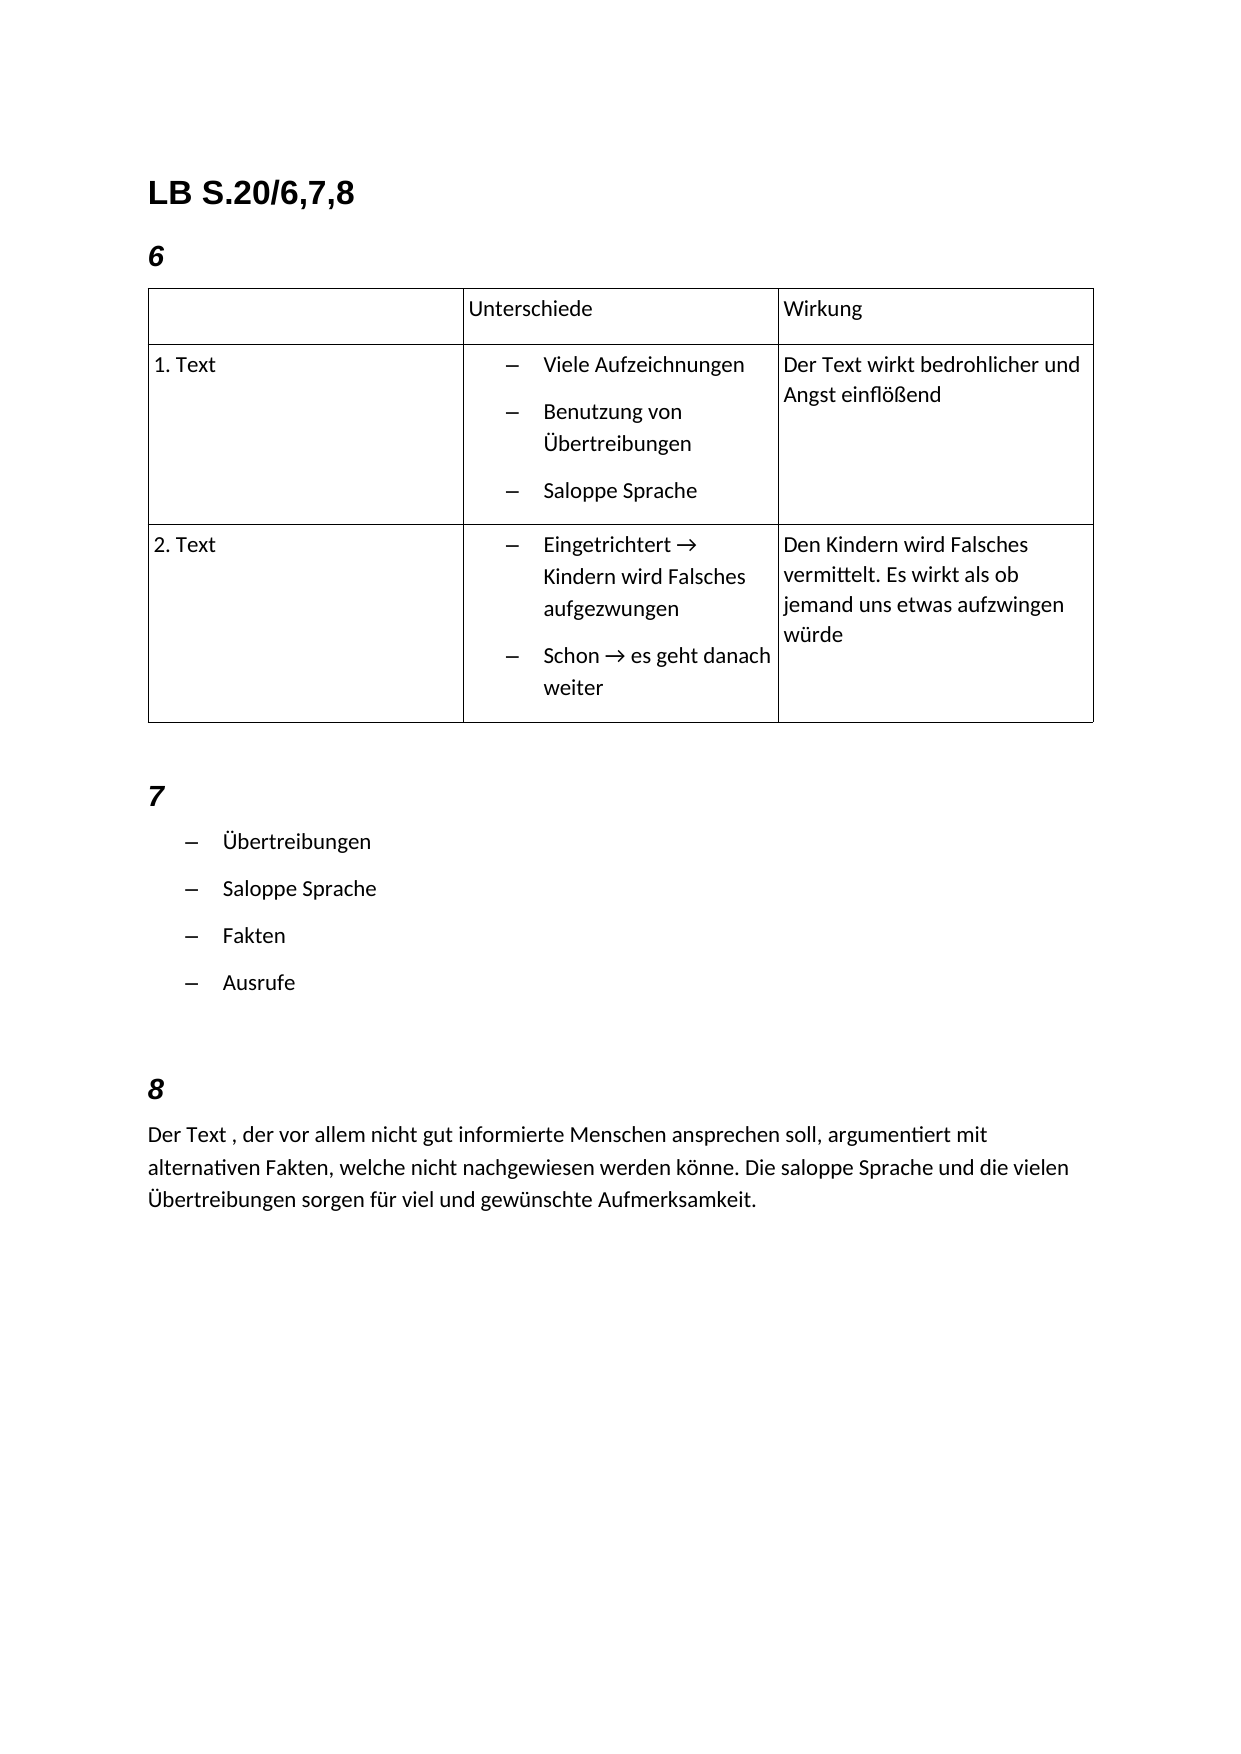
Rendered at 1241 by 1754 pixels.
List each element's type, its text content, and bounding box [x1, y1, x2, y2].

table_cell Eingetrichtert → Kindern wird Falsches aufgezwungen Schon → es geht danach weiter [464, 525, 778, 722]
table_cell 2. Text [149, 525, 463, 722]
table_header Wirkung [779, 289, 1093, 344]
list Übertreibungen [185, 827, 1093, 856]
table_cell Der Text wirkt bedrohlicher und Angst einflößend [779, 345, 1093, 524]
subtitle 6 [148, 239, 1093, 273]
list Ausrufe [185, 968, 1093, 996]
table_cell 1. Text [149, 345, 463, 524]
subtitle LB S.20/6,7,8 [148, 173, 1093, 211]
list Saloppe Sprache [185, 874, 1093, 902]
table_header Unterschiede [464, 289, 778, 344]
table_cell Viele Aufzeichnungen Benutzung von Übertreibungen Saloppe Sprache [464, 345, 778, 524]
subtitle 8 [148, 1072, 1093, 1105]
table_cell Den Kindern wird Falsches vermittelt. Es wirkt als ob jemand uns etwas aufzwingen würde [779, 525, 1093, 722]
text Der Text , der vor allem nicht gut informierte Menschen ansprechen soll, argumentiert mit alternativen Fakten, welche nicht nachgewiesen werden könne. Die saloppe Sprache und die vielen Übertreibungen sorgen für viel und gewünschte Aufmerksamkeit. [148, 1120, 1093, 1213]
subtitle 7 [148, 779, 1093, 812]
table_header [149, 289, 463, 344]
list Fakten [185, 921, 1093, 949]
